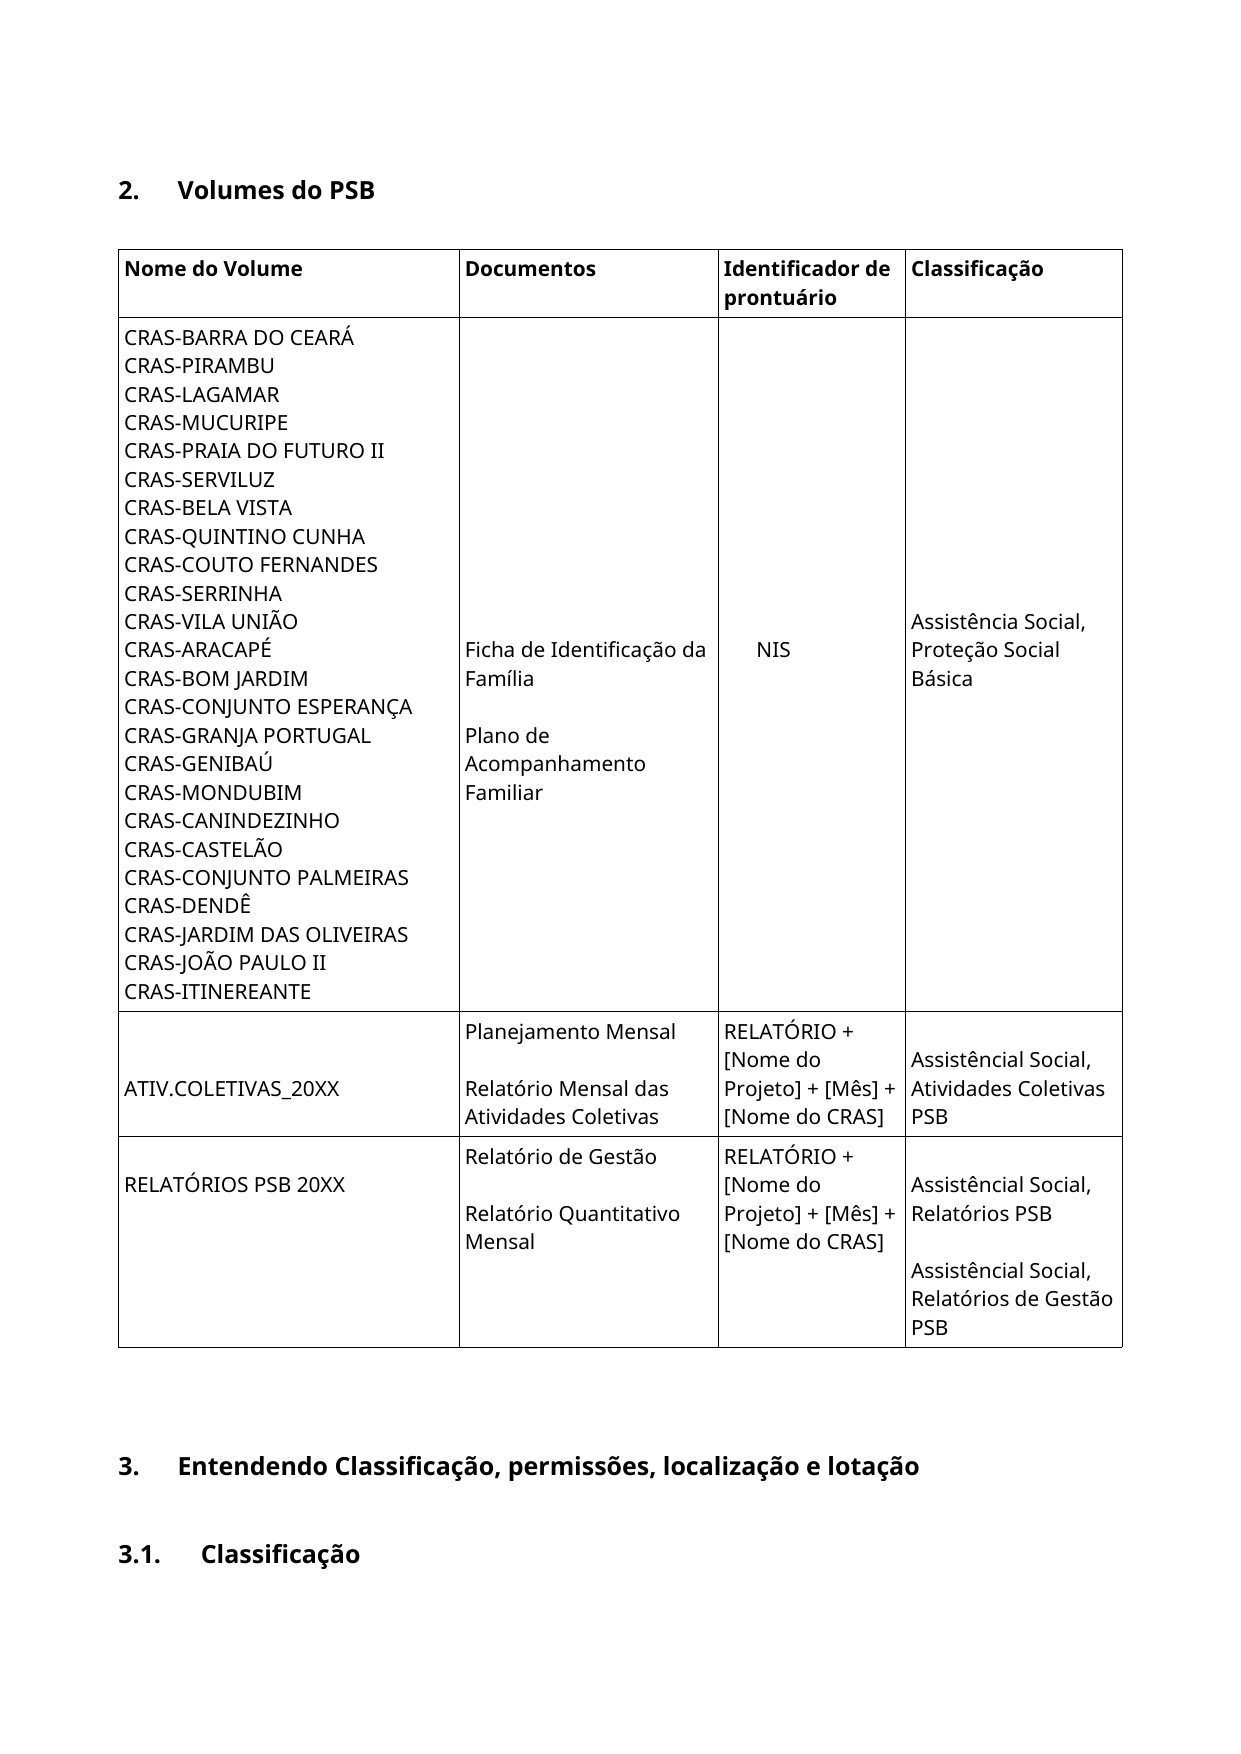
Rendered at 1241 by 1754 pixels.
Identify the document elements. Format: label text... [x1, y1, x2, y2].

table_cell Planejamento Mensal Relatório Mensal das Atividades Coletivas [460, 1012, 718, 1136]
list Classificação [118, 1537, 1122, 1571]
table_header Documentos [460, 250, 718, 317]
list Volumes do PSB [118, 172, 1122, 207]
table_cell RELATÓRIO + [Nome do Projeto] + [Mês] + [Nome do CRAS] [719, 1137, 905, 1347]
list Entendendo Classificação, permissões, localização e lotação [118, 1448, 1122, 1482]
table_cell Assistêncial Social, Relatórios PSB Assistêncial Social, Relatórios de Gestão PSB [906, 1137, 1122, 1347]
table_cell RELATÓRIOS PSB 20XX [119, 1137, 459, 1347]
table_cell RELATÓRIO + [Nome do Projeto] + [Mês] + [Nome do CRAS] [719, 1012, 905, 1136]
table_cell NIS [719, 318, 905, 1011]
table_cell Assistência Social, Proteção Social Básica [906, 318, 1122, 1011]
table_header Nome do Volume [119, 250, 459, 317]
table_cell ATIV.COLETIVAS_20XX [119, 1012, 459, 1136]
table_header Identificador de prontuário [719, 250, 905, 317]
table_cell Assistêncial Social, Atividades Coletivas PSB [906, 1012, 1122, 1136]
table_cell Ficha de Identificação da Família Plano de Acompanhamento Familiar [460, 318, 718, 1011]
table_cell Relatório de Gestão Relatório Quantitativo Mensal [460, 1137, 718, 1347]
table_cell CRAS-BARRA DO CEARÁ CRAS-PIRAMBU CRAS-LAGAMAR CRAS-MUCURIPE CRAS-PRAIA DO FUTURO II CRAS-SERVILUZ CRAS-BELA VISTA CRAS-QUINTINO CUNHA CRAS-COUTO FERNANDES CRAS-SERRINHA CRAS-VILA UNIÃO CRAS-ARACAPÉ CRAS-BOM JARDIM CRAS-CONJUNTO ESPERANÇA CRAS-GRANJA PORTUGAL CRAS-GENIBAÚ CRAS-MONDUBIM CRAS-CANINDEZINHO CRAS-CASTELÃO CRAS-CONJUNTO PALMEIRAS CRAS-DENDÊ CRAS-JARDIM DAS OLIVEIRAS CRAS-JOÃO PAULO II CRAS-ITINEREANTE [119, 318, 459, 1011]
table_header Classificação [906, 250, 1122, 317]
